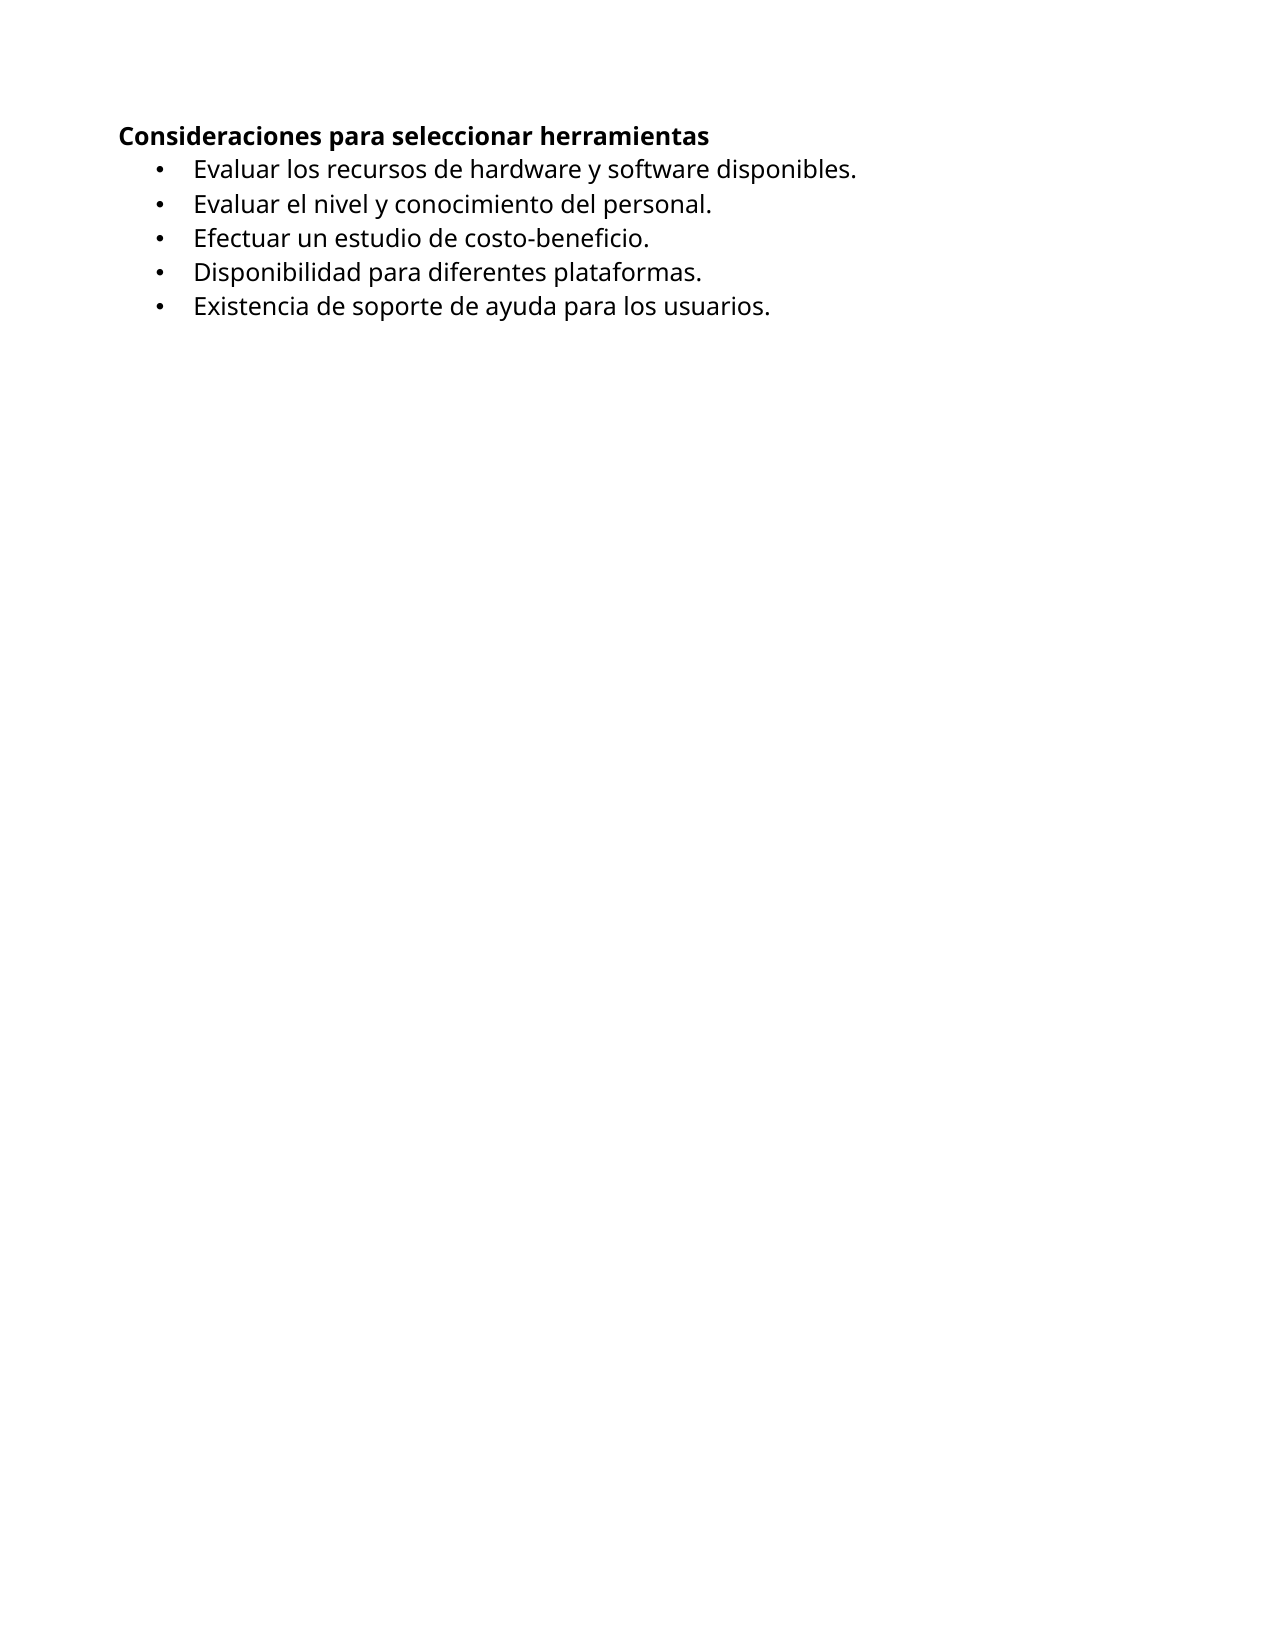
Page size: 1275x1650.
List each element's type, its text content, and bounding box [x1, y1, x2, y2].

text Consideraciones para seleccionar herramientas [118, 118, 1157, 152]
list Disponibilidad para diferentes plataformas. [156, 254, 1157, 288]
list Existencia de soporte de ayuda para los usuarios. [156, 288, 1157, 322]
list Efectuar un estudio de costo-beneficio. [156, 220, 1157, 254]
list Evaluar el nivel y conocimiento del personal. [156, 186, 1157, 220]
list Evaluar los recursos de hardware y software disponibles. [156, 152, 1157, 186]
